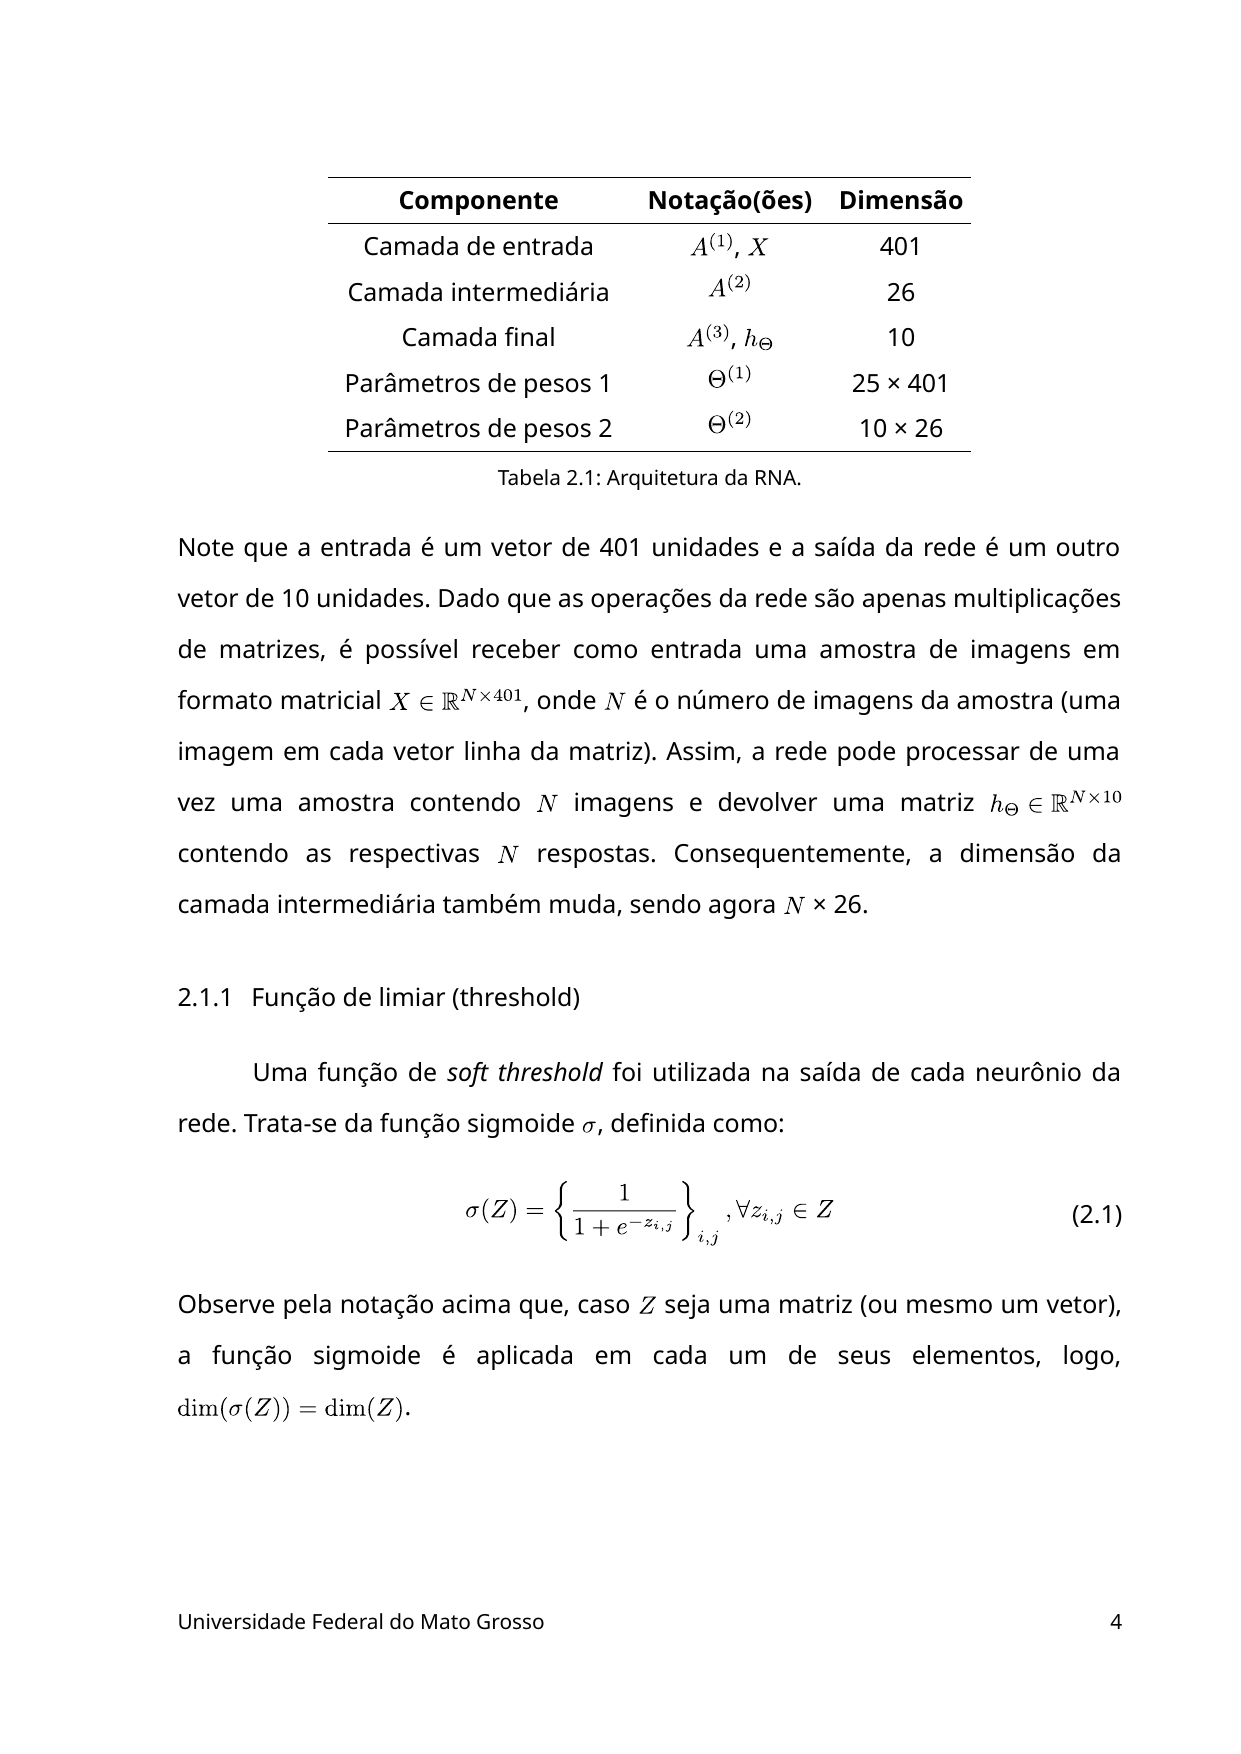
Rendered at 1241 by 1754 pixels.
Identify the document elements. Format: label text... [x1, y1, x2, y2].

subtitle Função de limiar (threshold) [177, 979, 1122, 1014]
table_cell [629, 360, 831, 405]
table_cell 26 [831, 269, 971, 314]
text Uma função de soft threshold foi utilizada na saída de cada neurônio da rede. Trata-se da função sigmoide , definida como: [177, 1055, 1122, 1140]
table_cell Parâmetros de pesos 2 [328, 405, 629, 451]
table_cell 10 × 26 [831, 405, 971, 451]
table_cell Parâmetros de pesos 1 [328, 360, 629, 405]
table_cell Camada intermediária [328, 269, 629, 314]
text Tabela 2.1: Arquitetura da RNA. [177, 463, 1122, 492]
table_cell [629, 405, 831, 451]
text (2.1) [835, 1181, 1122, 1246]
table_cell , [629, 314, 831, 359]
table_cell 401 [831, 224, 971, 268]
text [177, 1181, 465, 1246]
table_header Componente [328, 178, 629, 223]
table_cell Camada final [328, 314, 629, 359]
table_header Dimensão [831, 178, 971, 223]
table_cell 25 × 401 [831, 360, 971, 405]
table_cell 10 [831, 314, 971, 359]
text Note que a entrada é um vetor de 401 unidades e a saída da rede é um outro vetor de 10 unidades. Dado que as operações da rede são apenas multiplicações de matrizes, é possível receber como entrada uma amostra de imagens em formato matricial , onde é o número de imagens da amostra (uma imagem em cada vetor linha da matriz). Assim, a rede pode processar de uma vez uma amostra contendo imagens e devolver uma matriz contendo as respectivas respostas. Consequentemente, a dimensão da camada intermediária também muda, sendo agora × 26. [177, 530, 1122, 921]
table_cell Camada de entrada [328, 224, 629, 268]
table_cell [629, 269, 831, 314]
text Observe pela notação acima que, caso seja uma matriz (ou mesmo um vetor), a função sigmoide é aplicada em cada um de seus elementos, logo, . [177, 1287, 1122, 1423]
table_header Notação(ões) [629, 178, 831, 223]
table_cell , [629, 224, 831, 268]
